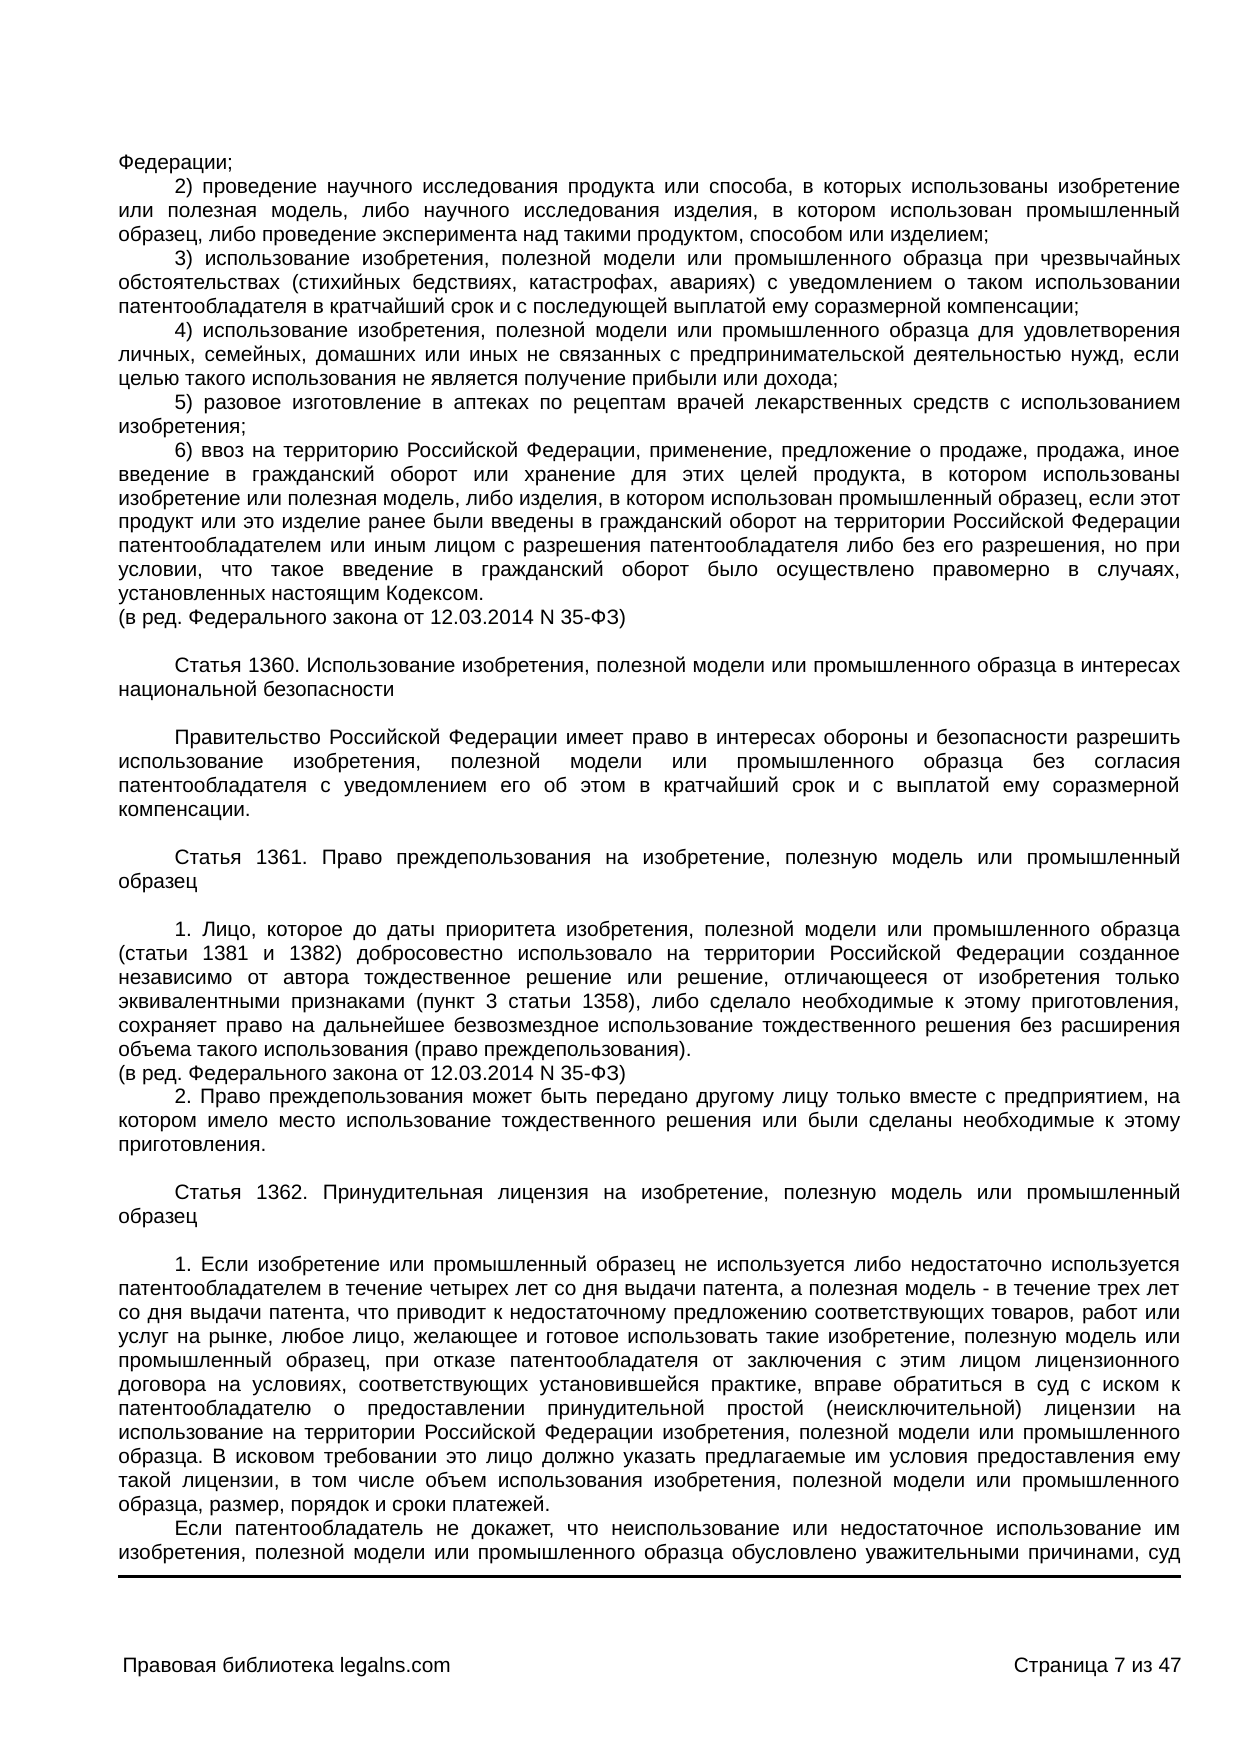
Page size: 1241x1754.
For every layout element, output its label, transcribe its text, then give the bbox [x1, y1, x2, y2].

text 1. Лицо, которое до даты приоритета изобретения, полезной модели или промышленного образца (статьи 1381 и 1382) добросовестно использовало на территории Российской Федерации созданное независимо от автора тождественное решение или решение, отличающееся от изобретения только эквивалентными признаками (пункт 3 статьи 1358), либо сделало необходимые к этому приготовления, сохраняет право на дальнейшее безвозмездное использование тождественного решения без расширения объема такого использования (право преждепользования). [118, 917, 1181, 1060]
text 2. Право преждепользования может быть передано другому лицу только вместе с предприятием, на котором имело место использование тождественного решения или были сделаны необходимые к этому приготовления. [118, 1084, 1181, 1156]
text 4) использование изобретения, полезной модели или промышленного образца для удовлетворения личных, семейных, домашних или иных не связанных с предпринимательской деятельностью нужд, если целью такого использования не является получение прибыли или дохода; [118, 318, 1181, 389]
text 5) разовое изготовление в аптеках по рецептам врачей лекарственных средств с использованием изобретения; [118, 389, 1181, 437]
text Правительство Российской Федерации имеет право в интересах обороны и безопасности разрешить использование изобретения, полезной модели или промышленного образца без согласия патентообладателя с уведомлением его об этом в кратчайший срок и с выплатой ему соразмерной компенсации. [118, 725, 1181, 821]
subtitle Статья 1360. Использование изобретения, полезной модели или промышленного образца в интересах национальной безопасности [118, 653, 1181, 701]
text Если патентообладатель не докажет, что неиспользование или недостаточное использование им изобретения, полезной модели или промышленного образца обусловлено уважительными причинами, суд [118, 1516, 1181, 1563]
subtitle Статья 1361. Право преждепользования на изобретение, полезную модель или промышленный образец [118, 845, 1181, 893]
text 6) ввоз на территорию Российской Федерации, применение, предложение о продаже, продажа, иное введение в гражданский оборот или хранение для этих целей продукта, в котором использованы изобретение или полезная модель, либо изделия, в котором использован промышленный образец, если этот продукт или это изделие ранее были введены в гражданский оборот на территории Российской Федерации патентообладателем или иным лицом с разрешения патентообладателя либо без его разрешения, но при условии, что такое введение в гражданский оборот было осуществлено правомерно в случаях, установленных настоящим Кодексом. [118, 437, 1181, 605]
text 3) использование изобретения, полезной модели или промышленного образца при чрезвычайных обстоятельствах (стихийных бедствиях, катастрофах, авариях) с уведомлением о таком использовании патентообладателя в кратчайший срок и с последующей выплатой ему соразмерной компенсации; [118, 246, 1181, 318]
text 1. Если изобретение или промышленный образец не используется либо недостаточно используется патентообладателем в течение четырех лет со дня выдачи патента, а полезная модель - в течение трех лет со дня выдачи патента, что приводит к недостаточному предложению соответствующих товаров, работ или услуг на рынке, любое лицо, желающее и готовое использовать такие изобретение, полезную модель или промышленный образец, при отказе патентообладателя от заключения с этим лицом лицензионного договора на условиях, соответствующих установившейся практике, вправе обратиться в суд с иском к патентообладателю о предоставлении принудительной простой (неисключительной) лицензии на использование на территории Российской Федерации изобретения, полезной модели или промышленного образца. В исковом требовании это лицо должно указать предлагаемые им условия предоставления ему такой лицензии, в том числе объем использования изобретения, полезной модели или промышленного образца, размер, порядок и сроки платежей. [118, 1252, 1181, 1516]
text (в ред. Федерального закона от 12.03.2014 N 35-ФЗ) [118, 605, 1181, 629]
subtitle Статья 1362. Принудительная лицензия на изобретение, полезную модель или промышленный образец [118, 1180, 1181, 1228]
text 2) проведение научного исследования продукта или способа, в которых использованы изобретение или полезная модель, либо научного исследования изделия, в котором использован промышленный образец, либо проведение эксперимента над такими продуктом, способом или изделием; [118, 174, 1181, 246]
text (в ред. Федерального закона от 12.03.2014 N 35-ФЗ) [118, 1060, 1181, 1084]
text Федерации; [118, 150, 1181, 174]
